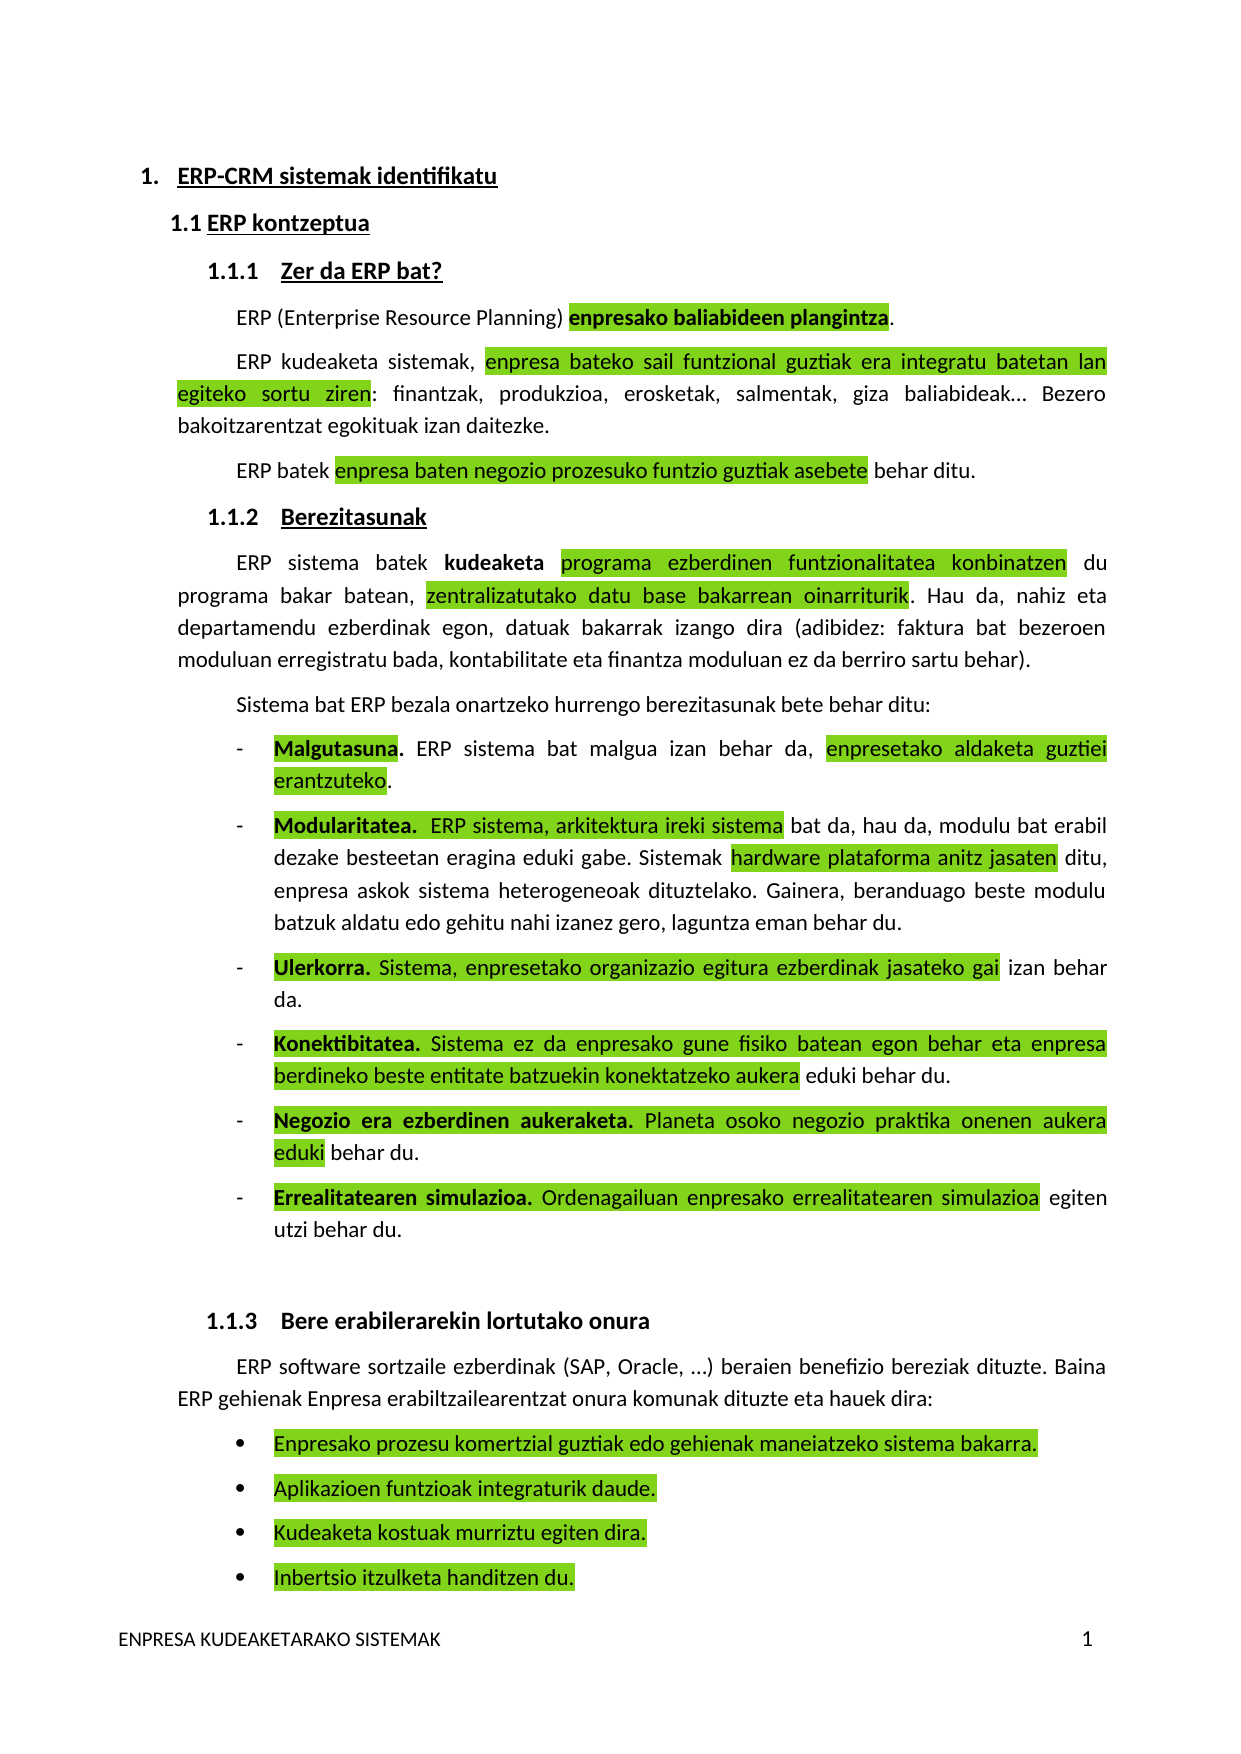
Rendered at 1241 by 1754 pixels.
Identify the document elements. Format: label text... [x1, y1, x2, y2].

list ERP kudeaketa sistemak, enpresa bateko sail funtzional guztiak era integratu batetan lan egiteko sortu ziren: finantzak, produkzioa, erosketak, salmentak, giza baliabideak… Bezero bakoitzarentzat egokituak izan daitezke. [177, 347, 1107, 440]
list Ulerkorra. Sistema, enpresetako organizazio egitura ezberdinak jasateko gai izan behar da. [236, 953, 1107, 1013]
list Modularitatea. ERP sistema, arkitektura ireki sistema bat da, hau da, modulu bat erabil dezake besteetan eragina eduki gabe. Sistemak hardware plataforma anitz jasaten ditu, enpresa askok sistema heterogeneoak dituztelako. Gainera, beranduago beste modulu batzuk aldatu edo gehitu nahi izanez gero, laguntza eman behar du. [236, 811, 1107, 936]
list Errealitatearen simulazioa. Ordenagailuan enpresako errealitatearen simulazioa egiten utzi behar du. [236, 1183, 1107, 1243]
list Kudeaketa kostuak murriztu egiten dira. [236, 1518, 1107, 1547]
list Inbertsio itzulketa handitzen du. [236, 1563, 1107, 1591]
list Sistema bat ERP bezala onartzeko hurrengo berezitasunak bete behar ditu: [177, 690, 1107, 718]
list ERP batek enpresa baten negozio prozesuko funtzio guztiak asebete behar ditu. [177, 456, 1107, 484]
list ERP software sortzaile ezberdinak (SAP, Oracle, …) beraien benefizio bereziak dituzte. Baina ERP gehienak Enpresa erabiltzailearentzat onura komunak dituzte eta hauek dira: [177, 1352, 1107, 1412]
list Berezitasunak [207, 501, 1107, 532]
list Malgutasuna. ERP sistema bat malgua izan behar da, enpresetako aldaketa guztiei erantzuteko. [236, 734, 1107, 795]
list ERP sistema batek kudeaketa programa ezberdinen funtzionalitatea konbinatzen du programa bakar batean, zentralizatutako datu base bakarrean oinarriturik. Hau da, nahiz eta departamendu ezberdinak egon, datuak bakarrak izango dira (adibidez: faktura bat bezeroen moduluan erregistratu bada, kontabilitate eta finantza moduluan ez da berriro sartu behar). [177, 548, 1107, 673]
list Konektibitatea. Sistema ez da enpresako gune fisiko batean egon behar eta enpresa berdineko beste entitate batzuekin konektatzeko aukera eduki behar du. [236, 1029, 1107, 1090]
list ERP-CRM sistemak identifikatu [140, 160, 1107, 191]
list Bere erabilerarekin lortutako onura [206, 1305, 1107, 1335]
list ERP (Enterprise Resource Planning) enpresako baliabideen plangintza. [177, 303, 1107, 331]
list Negozio era ezberdinen aukeraketa. Planeta osoko negozio praktika onenen aukera eduki behar du. [236, 1106, 1107, 1167]
list Zer da ERP bat? [207, 255, 1107, 286]
list Aplikazioen funtzioak integraturik daude. [236, 1474, 1107, 1502]
list Enpresako prozesu komertzial guztiak edo gehienak maneiatzeko sistema bakarra. [236, 1429, 1107, 1457]
list ERP kontzeptua [169, 208, 1107, 238]
